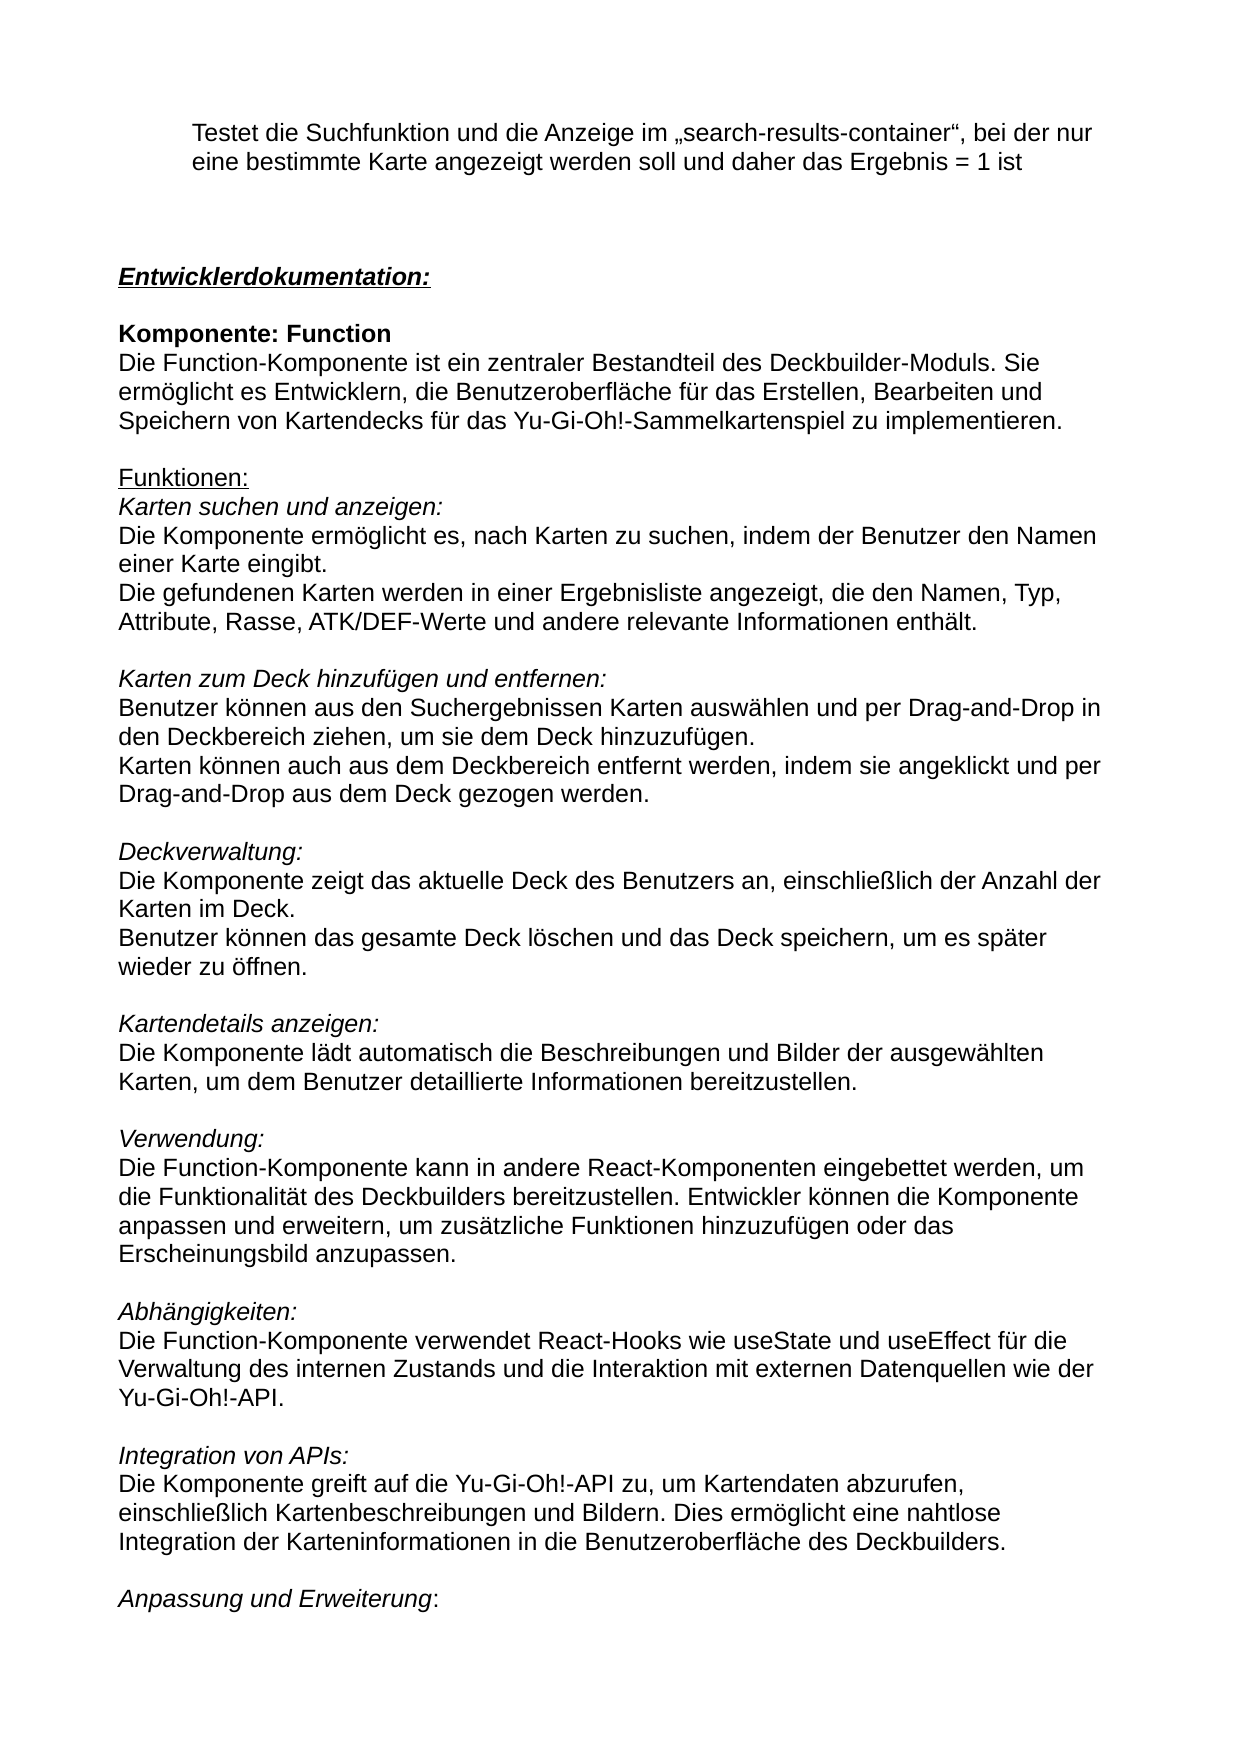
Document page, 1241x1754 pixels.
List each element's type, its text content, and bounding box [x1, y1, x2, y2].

text Karten können auch aus dem Deckbereich entfernt werden, indem sie angeklickt und per Drag-and-Drop aus dem Deck gezogen werden. [118, 751, 1122, 808]
text Die gefundenen Karten werden in einer Ergebnisliste angezeigt, die den Namen, Typ, Attribute, Rasse, ATK/DEF-Werte und andere relevante Informationen enthält. [118, 578, 1122, 636]
text Deckverwaltung: [118, 837, 1122, 866]
text Benutzer können aus den Suchergebnissen Karten auswählen und per Drag-and-Drop in den Deckbereich ziehen, um sie dem Deck hinzuzufügen. [118, 693, 1122, 751]
text Integration von APIs: [118, 1441, 1122, 1469]
text Abhängigkeiten: [118, 1297, 1122, 1326]
text Die Komponente greift auf die Yu-Gi-Oh!-API zu, um Kartendaten abzurufen, einschließlich Kartenbeschreibungen und Bildern. Dies ermöglicht eine nahtlose Integration der Karteninformationen in die Benutzeroberfläche des Deckbuilders. [118, 1469, 1122, 1556]
text Die Function-Komponente ist ein zentraler Bestandteil des Deckbuilder-Moduls. Sie ermöglicht es Entwicklern, die Benutzeroberfläche für das Erstellen, Bearbeiten und Speichern von Kartendecks für das Yu-Gi-Oh!-Sammelkartenspiel zu implementieren. [118, 348, 1122, 434]
text Die Komponente zeigt das aktuelle Deck des Benutzers an, einschließlich der Anzahl der Karten im Deck. [118, 866, 1122, 923]
text Anpassung und Erweiterung: [118, 1584, 1122, 1613]
text Verwendung: [118, 1124, 1122, 1153]
text Komponente: Function [118, 319, 1122, 348]
text Kartendetails anzeigen: [118, 1009, 1122, 1038]
text Die Komponente ermöglicht es, nach Karten zu suchen, indem der Benutzer den Namen einer Karte eingibt. [118, 521, 1122, 578]
text Karten suchen und anzeigen: [118, 492, 1122, 521]
text Testet die Suchfunktion und die Anzeige im „search-results-container“, bei der nur eine bestimmte Karte angezeigt werden soll und daher das Ergebnis = 1 ist [192, 118, 1122, 176]
text Die Function-Komponente verwendet React-Hooks wie useState und useEffect für die Verwaltung des internen Zustands und die Interaktion mit externen Datenquellen wie der Yu-Gi-Oh!-API. [118, 1326, 1122, 1412]
text Funktionen: [118, 463, 1122, 492]
text Entwicklerdokumentation: [118, 262, 1122, 319]
text Benutzer können das gesamte Deck löschen und das Deck speichern, um es später wieder zu öffnen. [118, 923, 1122, 981]
text Karten zum Deck hinzufügen und entfernen: [118, 664, 1122, 693]
text Die Function-Komponente kann in andere React-Komponenten eingebettet werden, um die Funktionalität des Deckbuilders bereitzustellen. Entwickler können die Komponente anpassen und erweitern, um zusätzliche Funktionen hinzuzufügen oder das Erscheinungsbild anzupassen. [118, 1153, 1122, 1268]
text Die Komponente lädt automatisch die Beschreibungen und Bilder der ausgewählten Karten, um dem Benutzer detaillierte Informationen bereitzustellen. [118, 1038, 1122, 1096]
